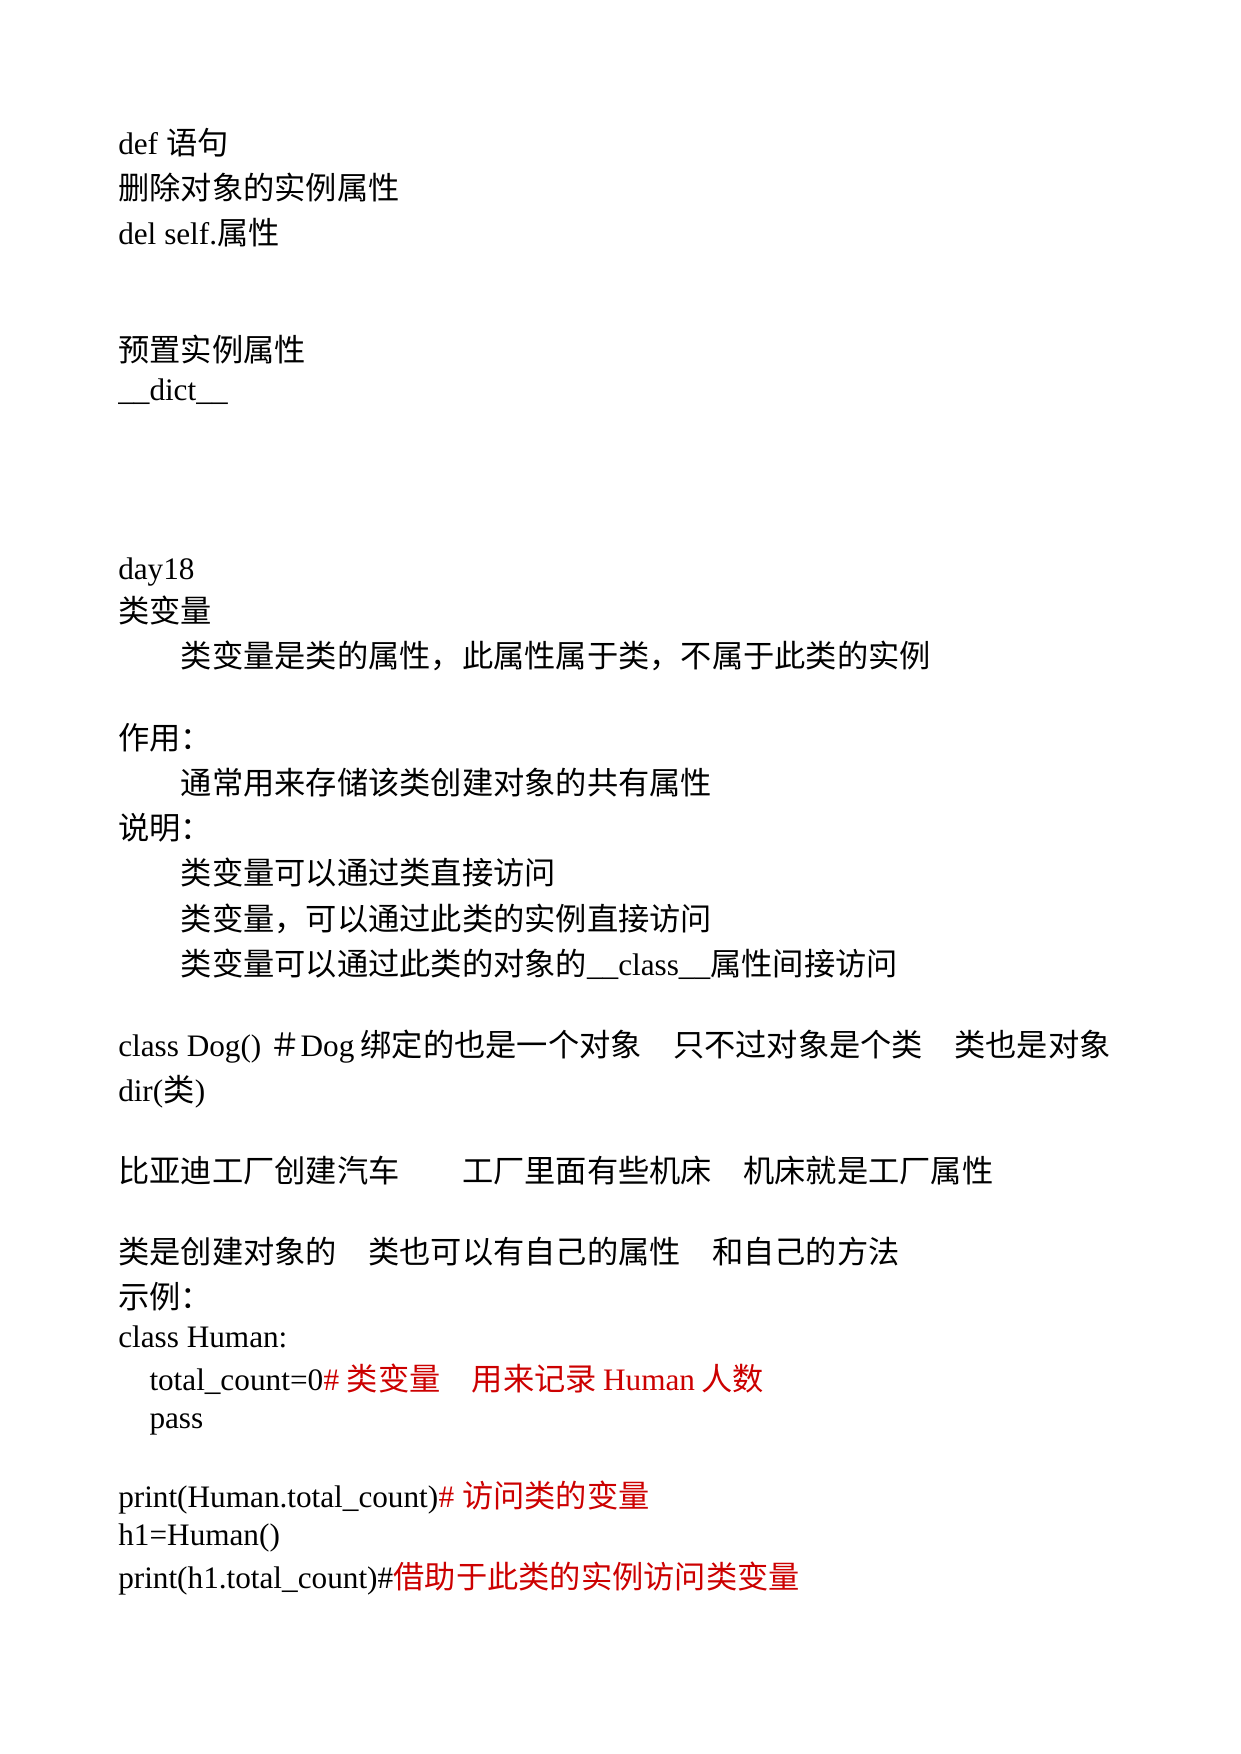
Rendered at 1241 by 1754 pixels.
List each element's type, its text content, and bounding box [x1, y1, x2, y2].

text 比亚迪工厂创建汽车 工厂里面有些机床 机床就是工厂属性 [118, 1146, 1122, 1192]
text print(h1.total_count)#借助于此类的实例访问类变量 [118, 1552, 1122, 1597]
text class Dog() ＃Dog绑定的也是一个对象 只不过对象是个类 类也是对象 [118, 1020, 1122, 1065]
text 通常用来存储该类创建对象的共有属性 [118, 758, 1122, 803]
text 类是创建对象的 类也可以有自己的属性 和自己的方法 [118, 1227, 1122, 1273]
text class Human: [118, 1318, 1122, 1354]
text 类变量是类的属性，此属性属于类，不属于此类的实例 [118, 632, 1122, 677]
text del self.属性 [118, 208, 1122, 254]
text 示例： [118, 1273, 1122, 1318]
text pass [118, 1399, 1122, 1435]
text 说明： [118, 803, 1122, 848]
text 删除对象的实例属性 [118, 163, 1122, 208]
text 类变量可以通过此类的对象的__class__属性间接访问 [118, 939, 1122, 984]
text 作用： [118, 713, 1122, 758]
text day18 [118, 551, 1122, 586]
text print(Human.total_count)# 访问类的变量 [118, 1471, 1122, 1516]
text __dict__ [118, 371, 1122, 407]
text 类变量可以通过类直接访问 [118, 848, 1122, 894]
text total_count=0# 类变量 用来记录Human人数 [118, 1354, 1122, 1399]
text 预置实例属性 [118, 326, 1122, 371]
text def 语句 [118, 118, 1122, 163]
text 类变量，可以通过此类的实例直接访问 [118, 894, 1122, 939]
text 类变量 [118, 586, 1122, 632]
text dir(类) [118, 1065, 1122, 1110]
text h1=Human() [118, 1516, 1122, 1552]
